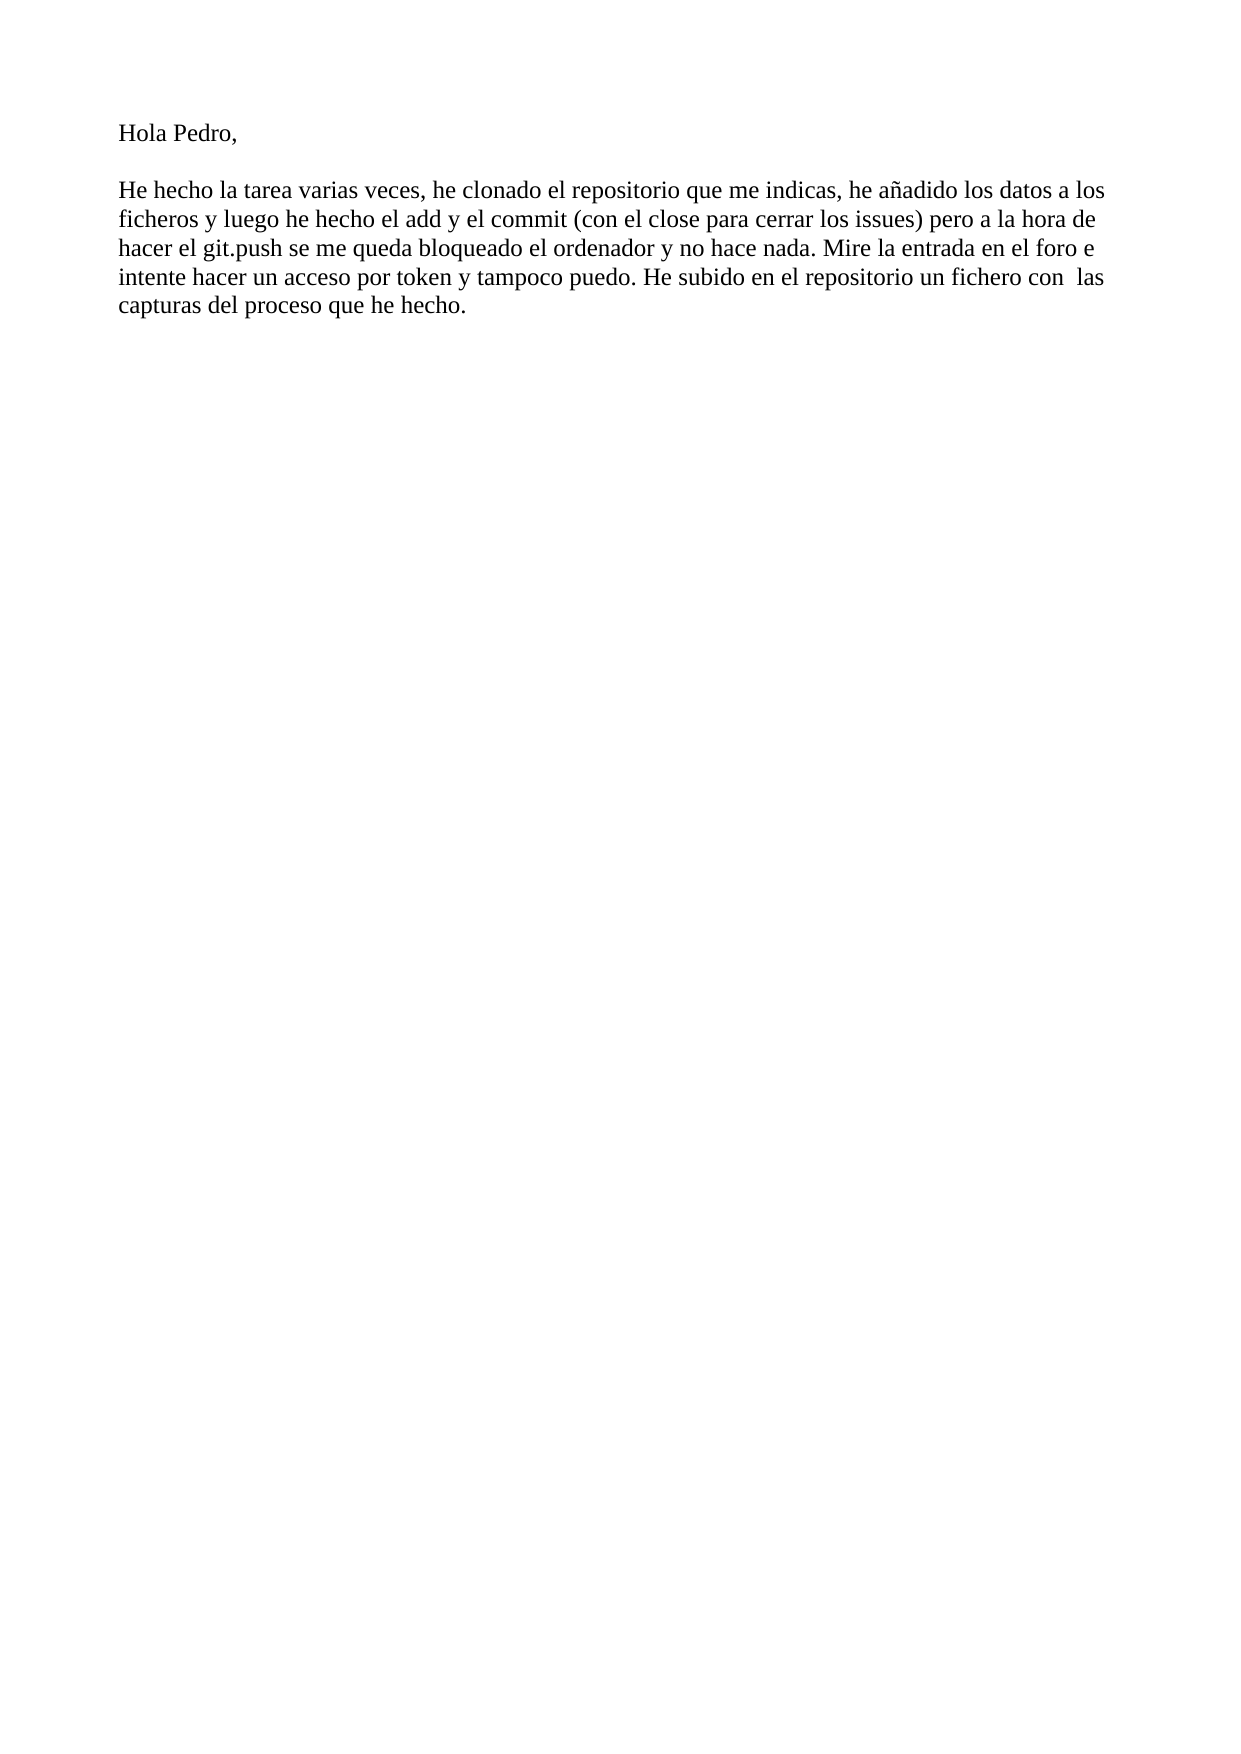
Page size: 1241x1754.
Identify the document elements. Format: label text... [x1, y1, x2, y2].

text Hola Pedro, [118, 118, 1122, 147]
text He hecho la tarea varias veces, he clonado el repositorio que me indicas, he añadido los datos a los ficheros y luego he hecho el add y el commit (con el close para cerrar los issues) pero a la hora de hacer el git.push se me queda bloqueado el ordenador y no hace nada. Mire la entrada en el foro e intente hacer un acceso por token y tampoco puedo. He subido en el repositorio un fichero con las capturas del proceso que he hecho. [118, 176, 1122, 319]
